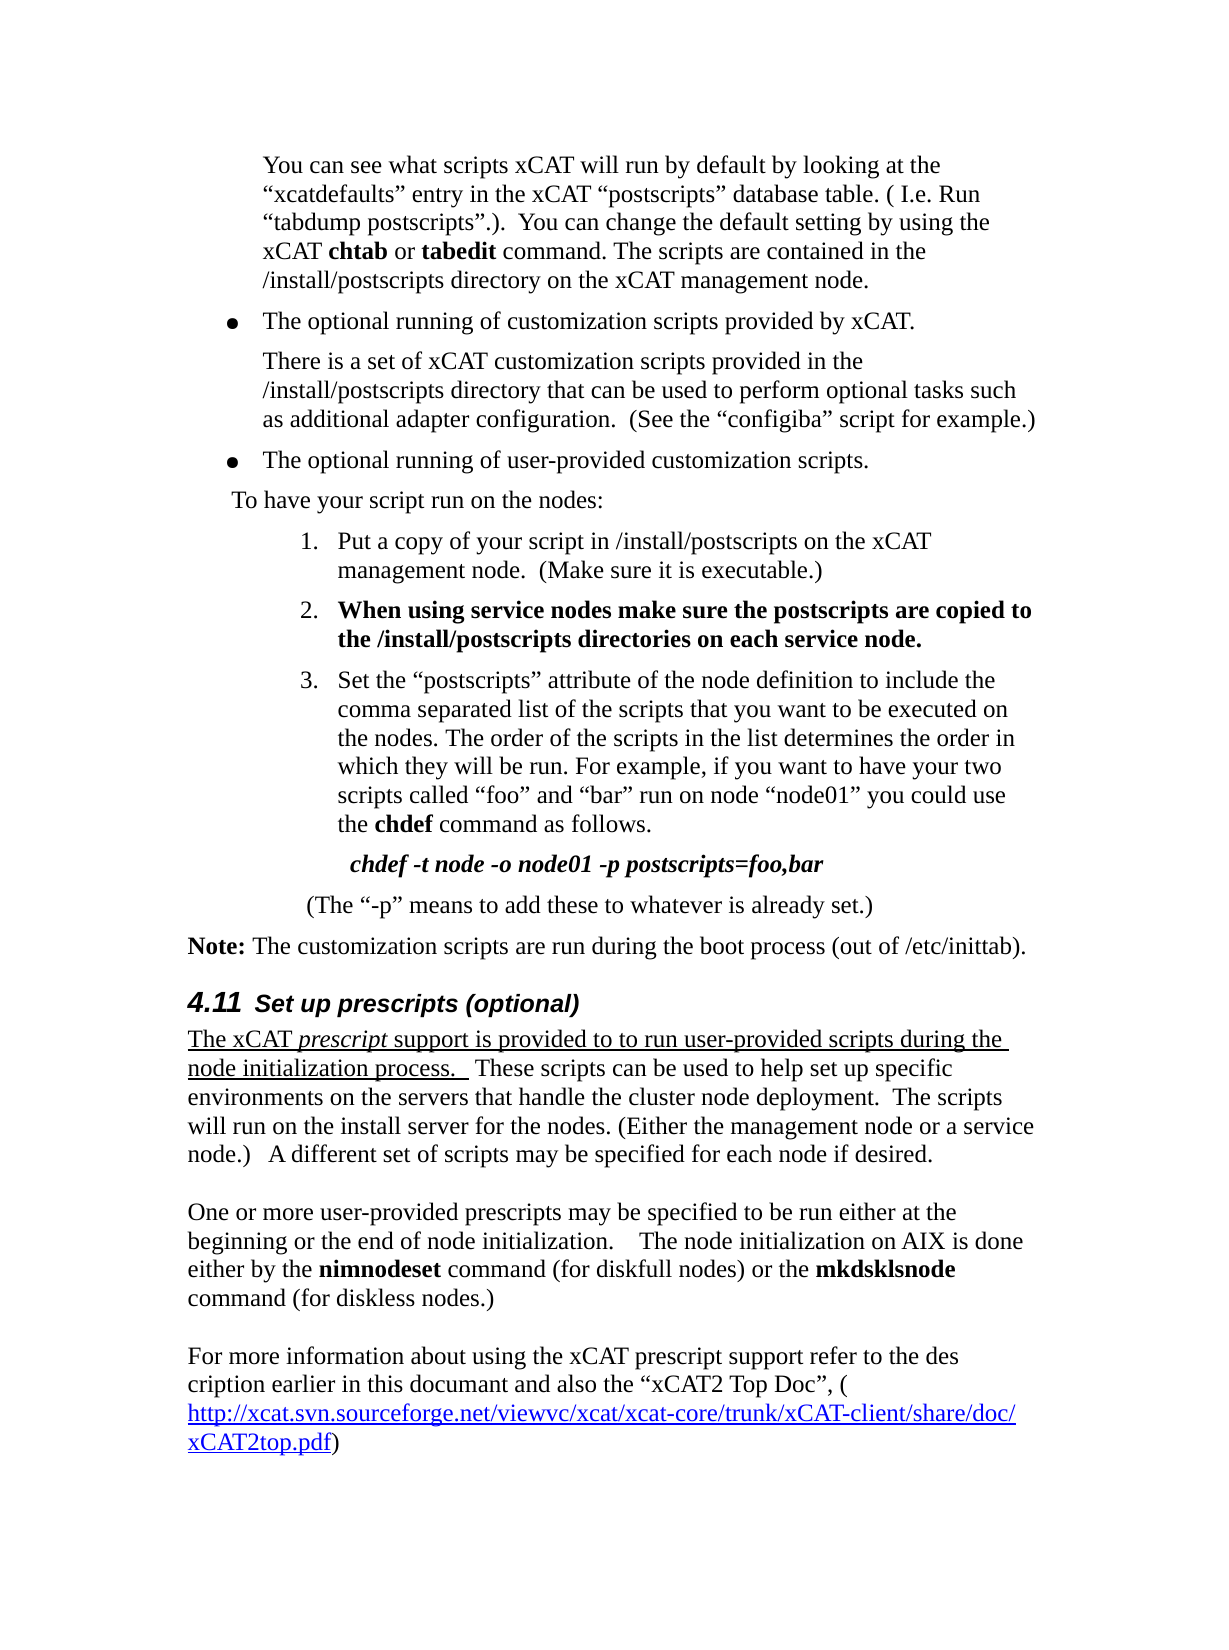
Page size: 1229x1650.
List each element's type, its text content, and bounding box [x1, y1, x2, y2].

list When using service nodes make sure the postscripts are copied to the /install/postscripts directories on each service node. [300, 596, 1041, 653]
list The optional running of customization scripts provided by xCAT. [225, 306, 1041, 334]
text To have your script run on the nodes: [187, 485, 1041, 514]
text Note: The customization scripts are run during the boot process (out of /etc/inittab). [187, 931, 1041, 960]
text chdef -t node -o node01 -p postscripts=foo,bar [262, 849, 1041, 878]
text For more information about using the xCAT prescript support refer to the des cription earlier in this documant and also the “xCAT2 Top Doc”, ( http://xcat.svn.sourceforge.net/viewvc/xcat/xcat-core/trunk/xCAT-client/share/doc/xCAT2top.pdf) [187, 1341, 1041, 1456]
text The xCAT prescript support is provided to to run user-provided scripts during the node initialization process. These scripts can be used to help set up specific environments on the servers that handle the cluster node deployment. The scripts will run on the install server for the nodes. (Either the management node or a service node.) A different set of scripts may be specified for each node if desired. [187, 1024, 1041, 1168]
text One or more user-provided prescripts may be specified to be run either at the beginning or the end of node initialization. The node initialization on AIX is done either by the nimnodeset command (for diskfull nodes) or the mkdsklsnode command (for diskless nodes.) [187, 1197, 1041, 1312]
list You can see what scripts xCAT will run by default by looking at the “xcatdefaults” entry in the xCAT “postscripts” database table. ( I.e. Run “tabdump postscripts”.). You can change the default setting by using the xCAT chtab or tabedit command. The scripts are contained in the /install/postscripts directory on the xCAT management node. [225, 150, 1041, 294]
list The optional running of user-provided customization scripts. [225, 445, 1041, 473]
list There is a set of xCAT customization scripts provided in the /install/postscripts directory that can be used to perform optional tasks such as additional adapter configuration. (See the “configiba” script for example.) [225, 346, 1041, 433]
subtitle Set up prescripts (optional) [187, 985, 1041, 1018]
list Set the “postscripts” attribute of the node definition to include the comma separated list of the scripts that you want to be executed on the nodes. The order of the scripts in the list determines the order in which they will be run. For example, if you want to have your two scripts called “foo” and “bar” run on node “node01” you could use the chdef command as follows. [300, 665, 1041, 838]
text (The “-p” means to add these to whatever is already set.) [262, 890, 1041, 919]
list Put a copy of your script in /install/postscripts on the xCAT management node. (Make sure it is executable.) [300, 526, 1041, 584]
